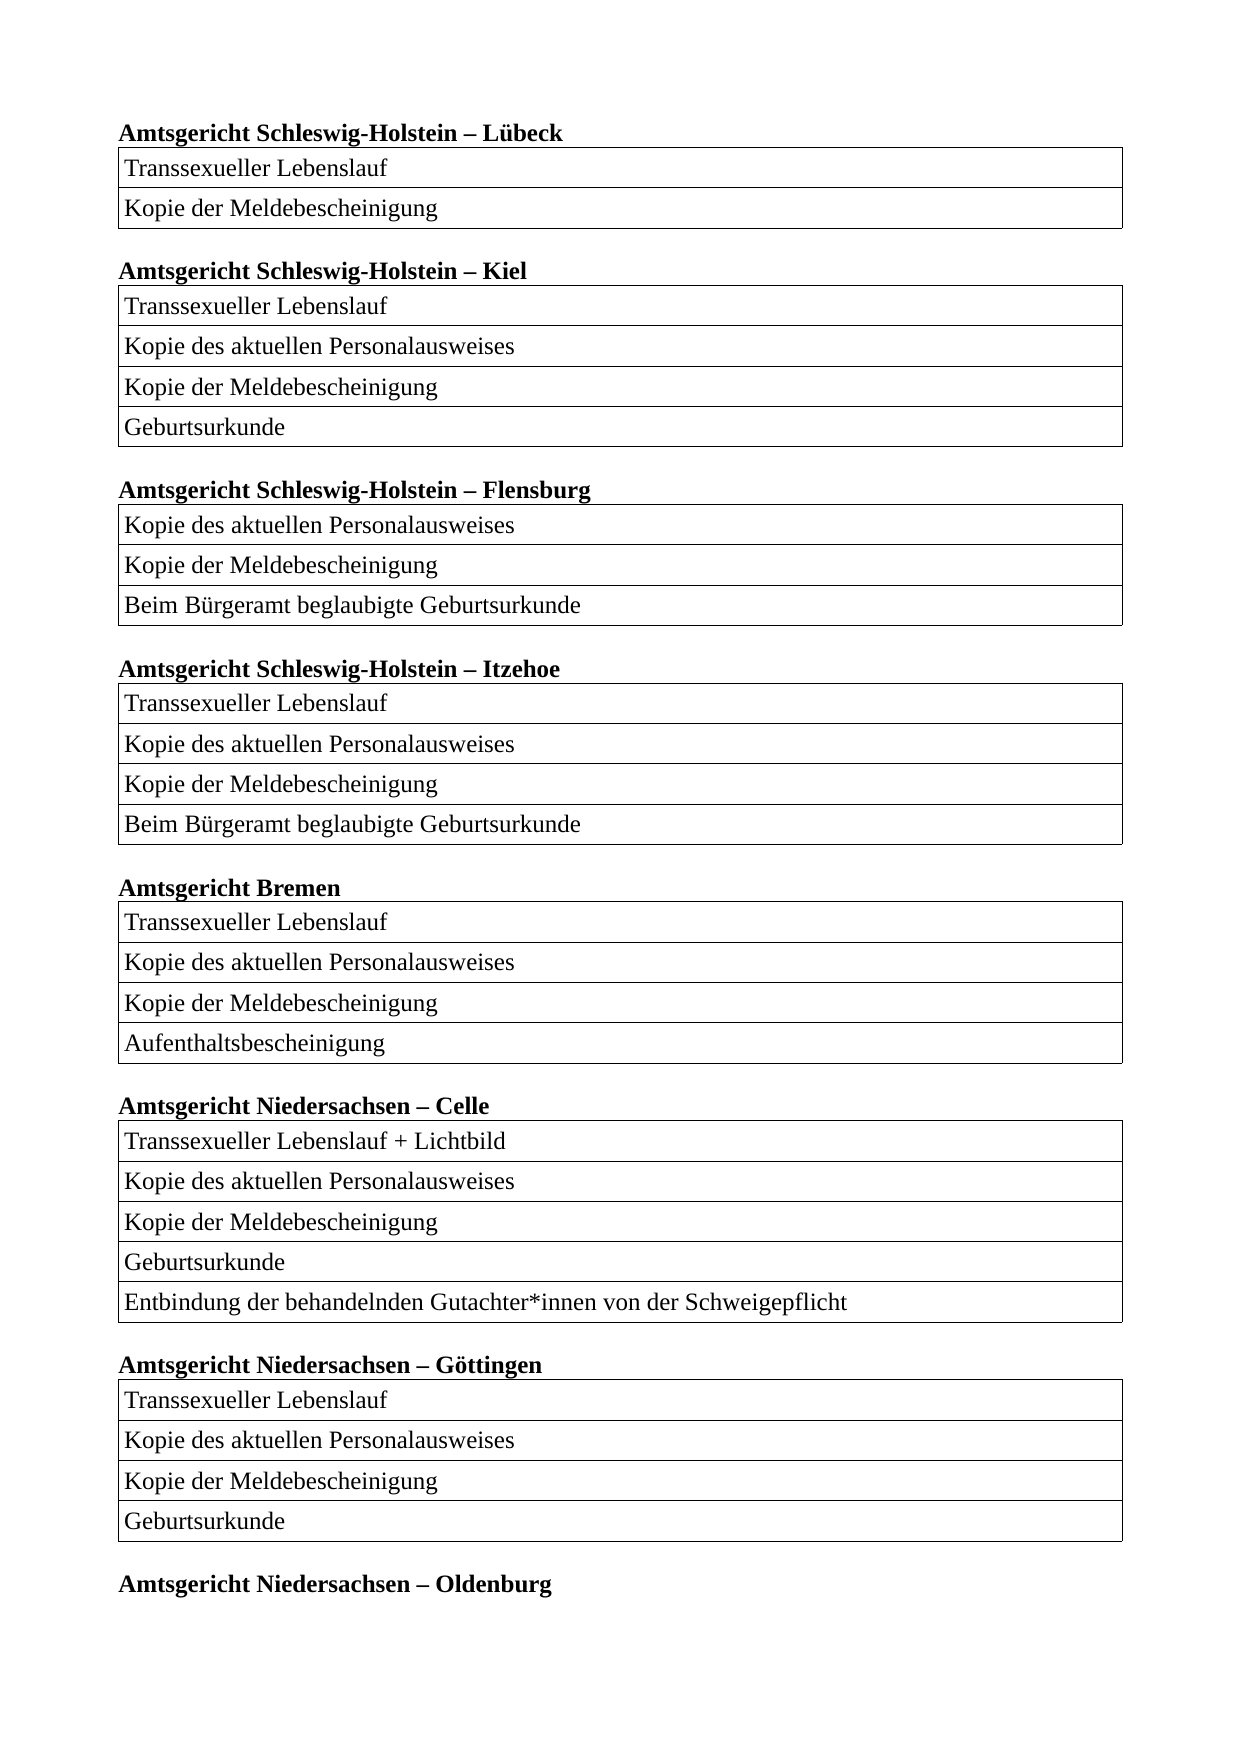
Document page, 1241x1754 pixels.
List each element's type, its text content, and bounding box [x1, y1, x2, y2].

table_cell Kopie des aktuellen Personalausweises [119, 1162, 1122, 1201]
text Amtsgericht Schleswig-Holstein – Itzehoe [118, 654, 1122, 682]
table_cell Geburtsurkunde [119, 1242, 1122, 1281]
table_cell Aufenthaltsbescheinigung [119, 1023, 1122, 1063]
table_cell Kopie der Meldebescheinigung [119, 367, 1122, 406]
text Amtsgericht Bremen [118, 873, 1122, 901]
table_header Transsexueller Lebenslauf [119, 684, 1122, 723]
table_cell Kopie des aktuellen Personalausweises [119, 724, 1122, 763]
table_header Kopie des aktuellen Personalausweises [119, 505, 1122, 544]
table_cell Kopie des aktuellen Personalausweises [119, 943, 1122, 982]
table_cell Beim Bürgeramt beglaubigte Geburtsurkunde [119, 805, 1122, 844]
table_header Transsexueller Lebenslauf [119, 1380, 1122, 1420]
table_cell Kopie des aktuellen Personalausweises [119, 326, 1122, 366]
table_header Transsexueller Lebenslauf [119, 902, 1122, 942]
text Amtsgericht Niedersachsen – Göttingen [118, 1351, 1122, 1379]
table_header Transsexueller Lebenslauf [119, 286, 1122, 325]
table_cell Kopie der Meldebescheinigung [119, 764, 1122, 803]
text Amtsgericht Niedersachsen – Oldenburg [118, 1569, 1122, 1598]
text Amtsgericht Niedersachsen – Celle [118, 1091, 1122, 1120]
text Amtsgericht Schleswig-Holstein – Kiel [118, 256, 1122, 285]
table_cell Kopie der Meldebescheinigung [119, 545, 1122, 584]
table_cell Entbindung der behandelnden Gutachter*innen von der Schweigepflicht [119, 1282, 1122, 1322]
text Amtsgericht Schleswig-Holstein – Lübeck [118, 118, 1122, 147]
table_header Transsexueller Lebenslauf + Lichtbild [119, 1121, 1122, 1161]
table_cell Kopie der Meldebescheinigung [119, 1202, 1122, 1241]
table_cell Kopie des aktuellen Personalausweises [119, 1421, 1122, 1460]
table_cell Geburtsurkunde [119, 407, 1122, 446]
table_cell Kopie der Meldebescheinigung [119, 1461, 1122, 1500]
table_header Transsexueller Lebenslauf [119, 148, 1122, 187]
table_cell Geburtsurkunde [119, 1501, 1122, 1541]
table_cell Kopie der Meldebescheinigung [119, 188, 1122, 227]
table_cell Kopie der Meldebescheinigung [119, 983, 1122, 1022]
text Amtsgericht Schleswig-Holstein – Flensburg [118, 475, 1122, 504]
table_cell Beim Bürgeramt beglaubigte Geburtsurkunde [119, 586, 1122, 625]
